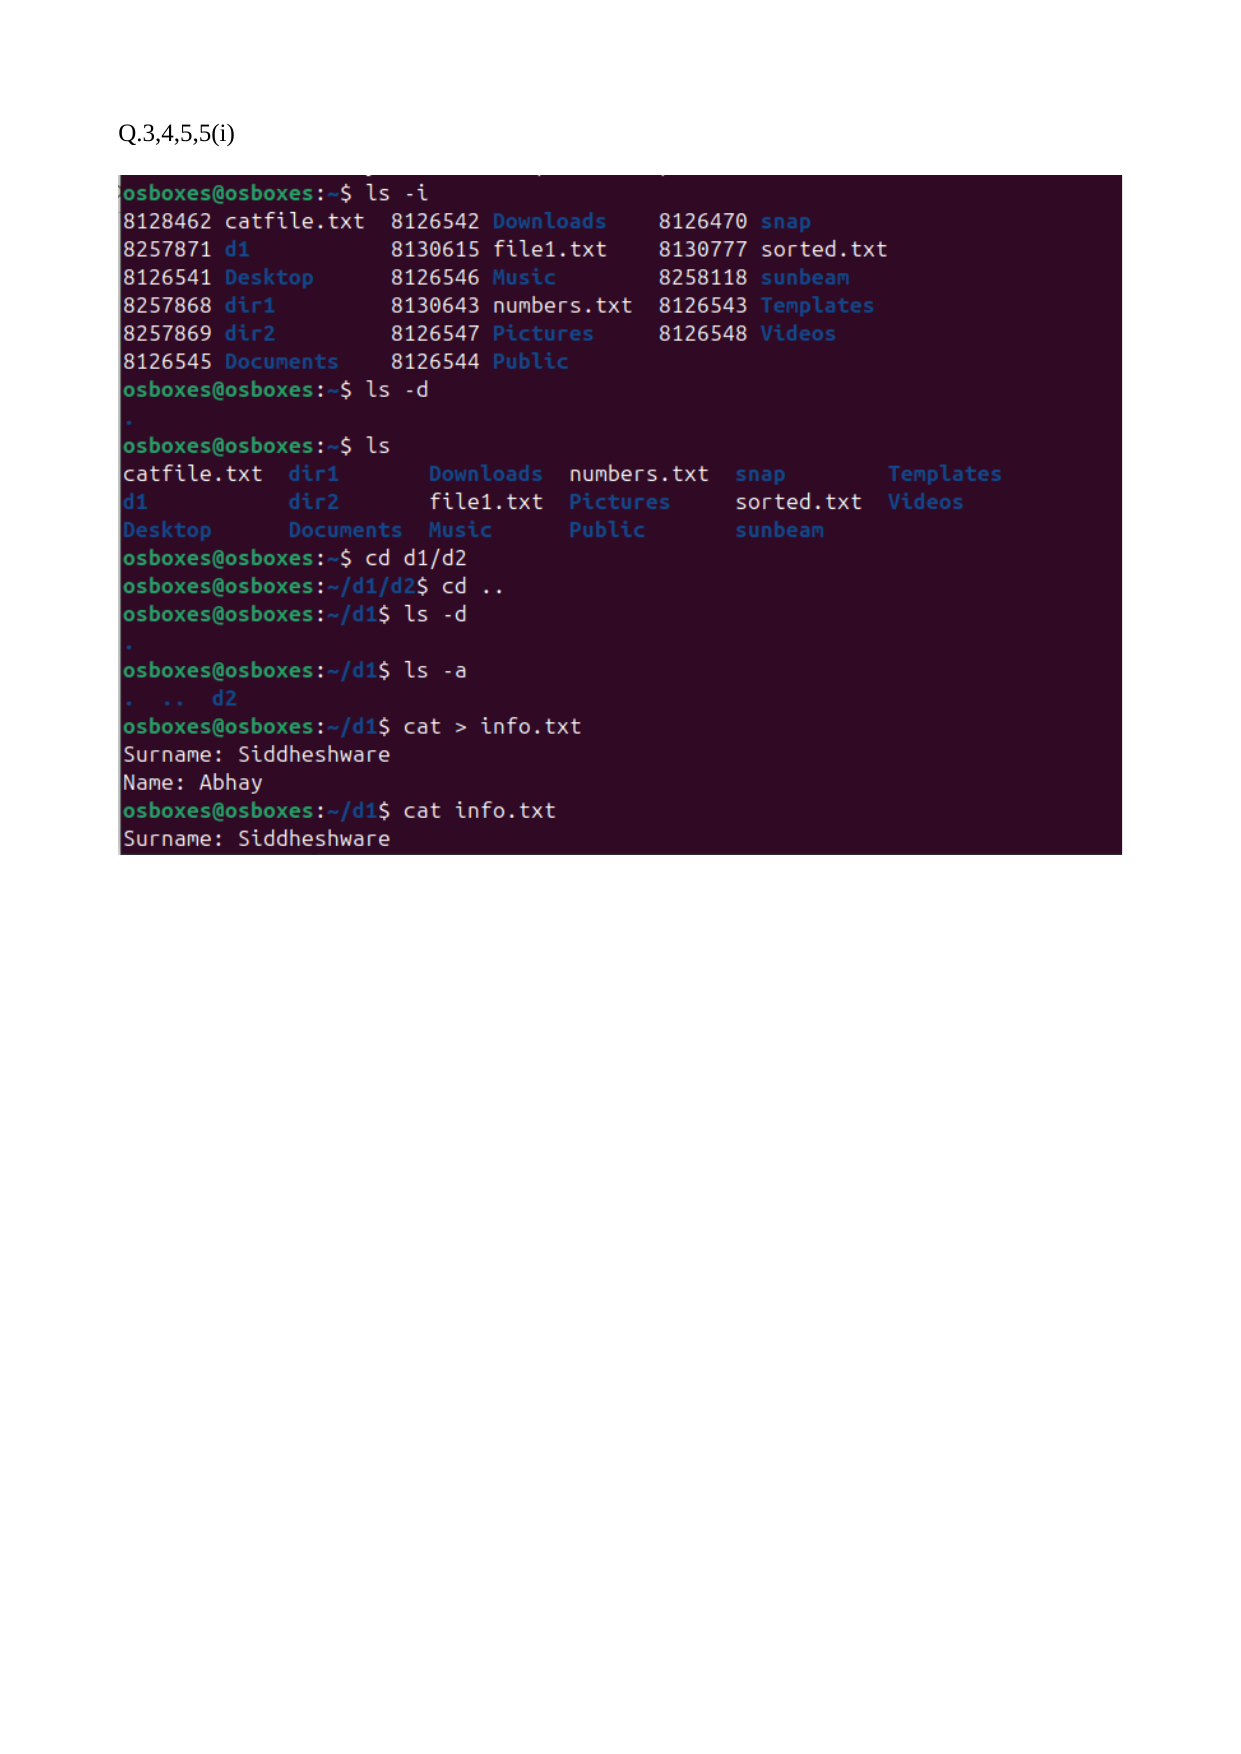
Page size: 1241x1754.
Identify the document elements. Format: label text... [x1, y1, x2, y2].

picture [118, 175, 1123, 855]
text Q.3,4,5,5(i) [118, 118, 1122, 175]
